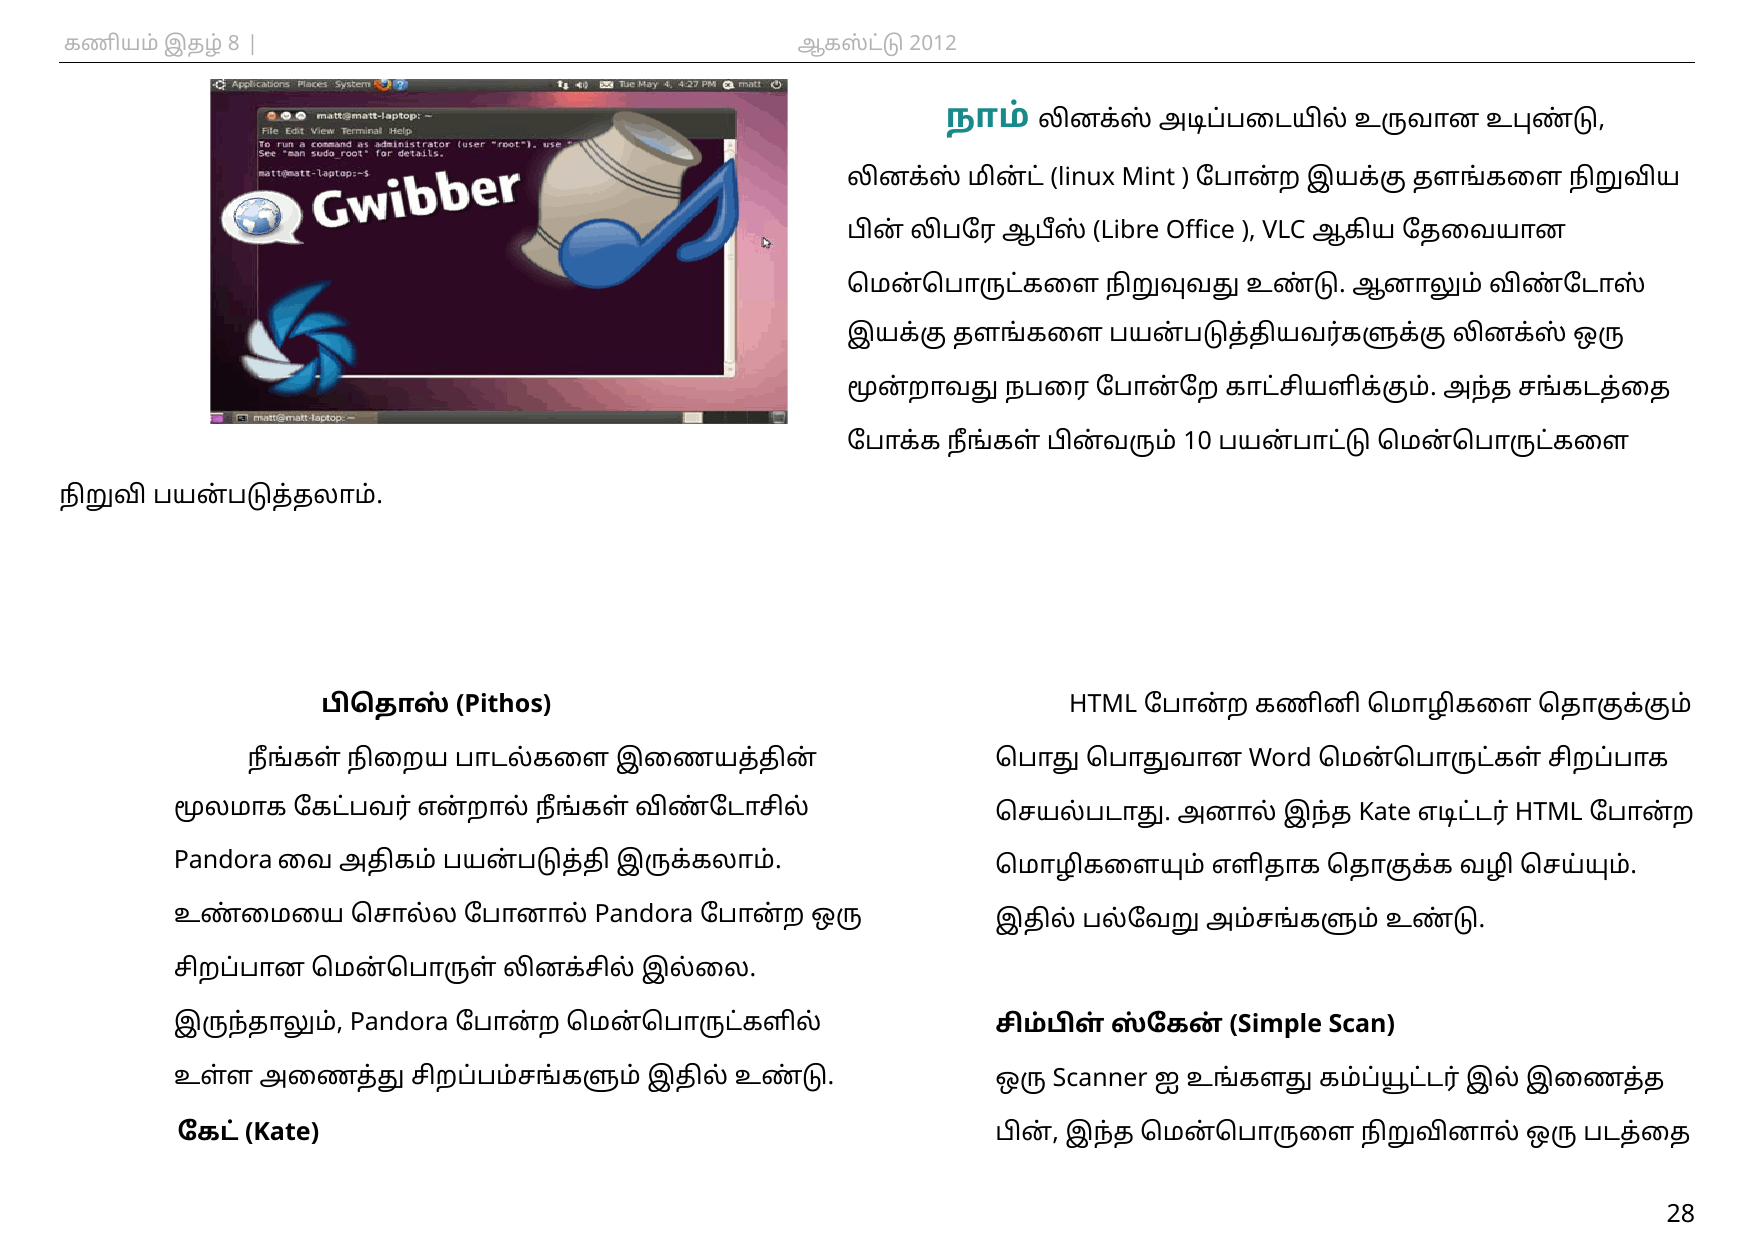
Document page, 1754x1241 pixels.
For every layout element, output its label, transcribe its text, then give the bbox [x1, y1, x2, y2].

text நாம் லினக்ஸ் அடிப்படையில் உருவான உபுண்டு, லினக்ஸ் மின்ட் (linux Mint ) போன்ற இயக்கு தளங்களை நிறுவிய பின் லிபரே ஆபீஸ் (Libre Office ), VLC ஆகிய தேவையான மென்பொருட்களை நிறுவுவது உண்டு. ஆனாலும் விண்டோஸ் இயக்கு தளங்களை பயன்படுத்தியவர்களுக்கு லினக்ஸ் ஒரு மூன்றாவது நபரை போன்றே காட்சியளிக்கும். அந்த சங்கடத்தை போக்க நீங்கள் பின்வரும் 10 பயன்பாட்டு மென்பொருட்களை நிறுவி பயன்படுத்தலாம். [59, 92, 1695, 514]
text HTML போன்ற கணினி மொழிகளை தொகுக்கும் பொது பொதுவான Word மென்பொருட்கள் சிறப்பாக செயல்படாது. அனால் இந்த Kate எடிட்டர் HTML போன்ற மொழிகளையும் எளிதாக தொகுக்க வழி செய்யும். இதில் பல்வேறு அம்சங்களும் உண்டு. சிம்பிள் ஸ்கேன் (Simple Scan) ஒரு Scanner ஐ உங்களது கம்ப்யூட்டர் இல் இணைத்த பின், இந்த மென்பொருளை நிறுவினால் ஒரு படத்தை [995, 685, 1695, 1151]
text கேட் (Kate) [177, 1113, 877, 1150]
text பிதொஸ் (Pithos) நீங்கள் நிறைய பாடல்களை இணையத்தின் மூலமாக கேட்பவர் என்றால் நீங்கள் விண்டோசில் Pandoraவை அதிகம் பயன்படுத்தி இருக்கலாம். உண்மையை சொல்ல போனால் Pandora போன்ற ஒரு சிறப்பான மென்பொருள் லினக்சில் இல்லை. இருந்தாலும், Pandora போன்ற மென்பொருட்களில் உள்ள அணைத்து சிறப்பம்சங்களும் இதில் உண்டு. [173, 685, 877, 1095]
picture [210, 79, 788, 424]
